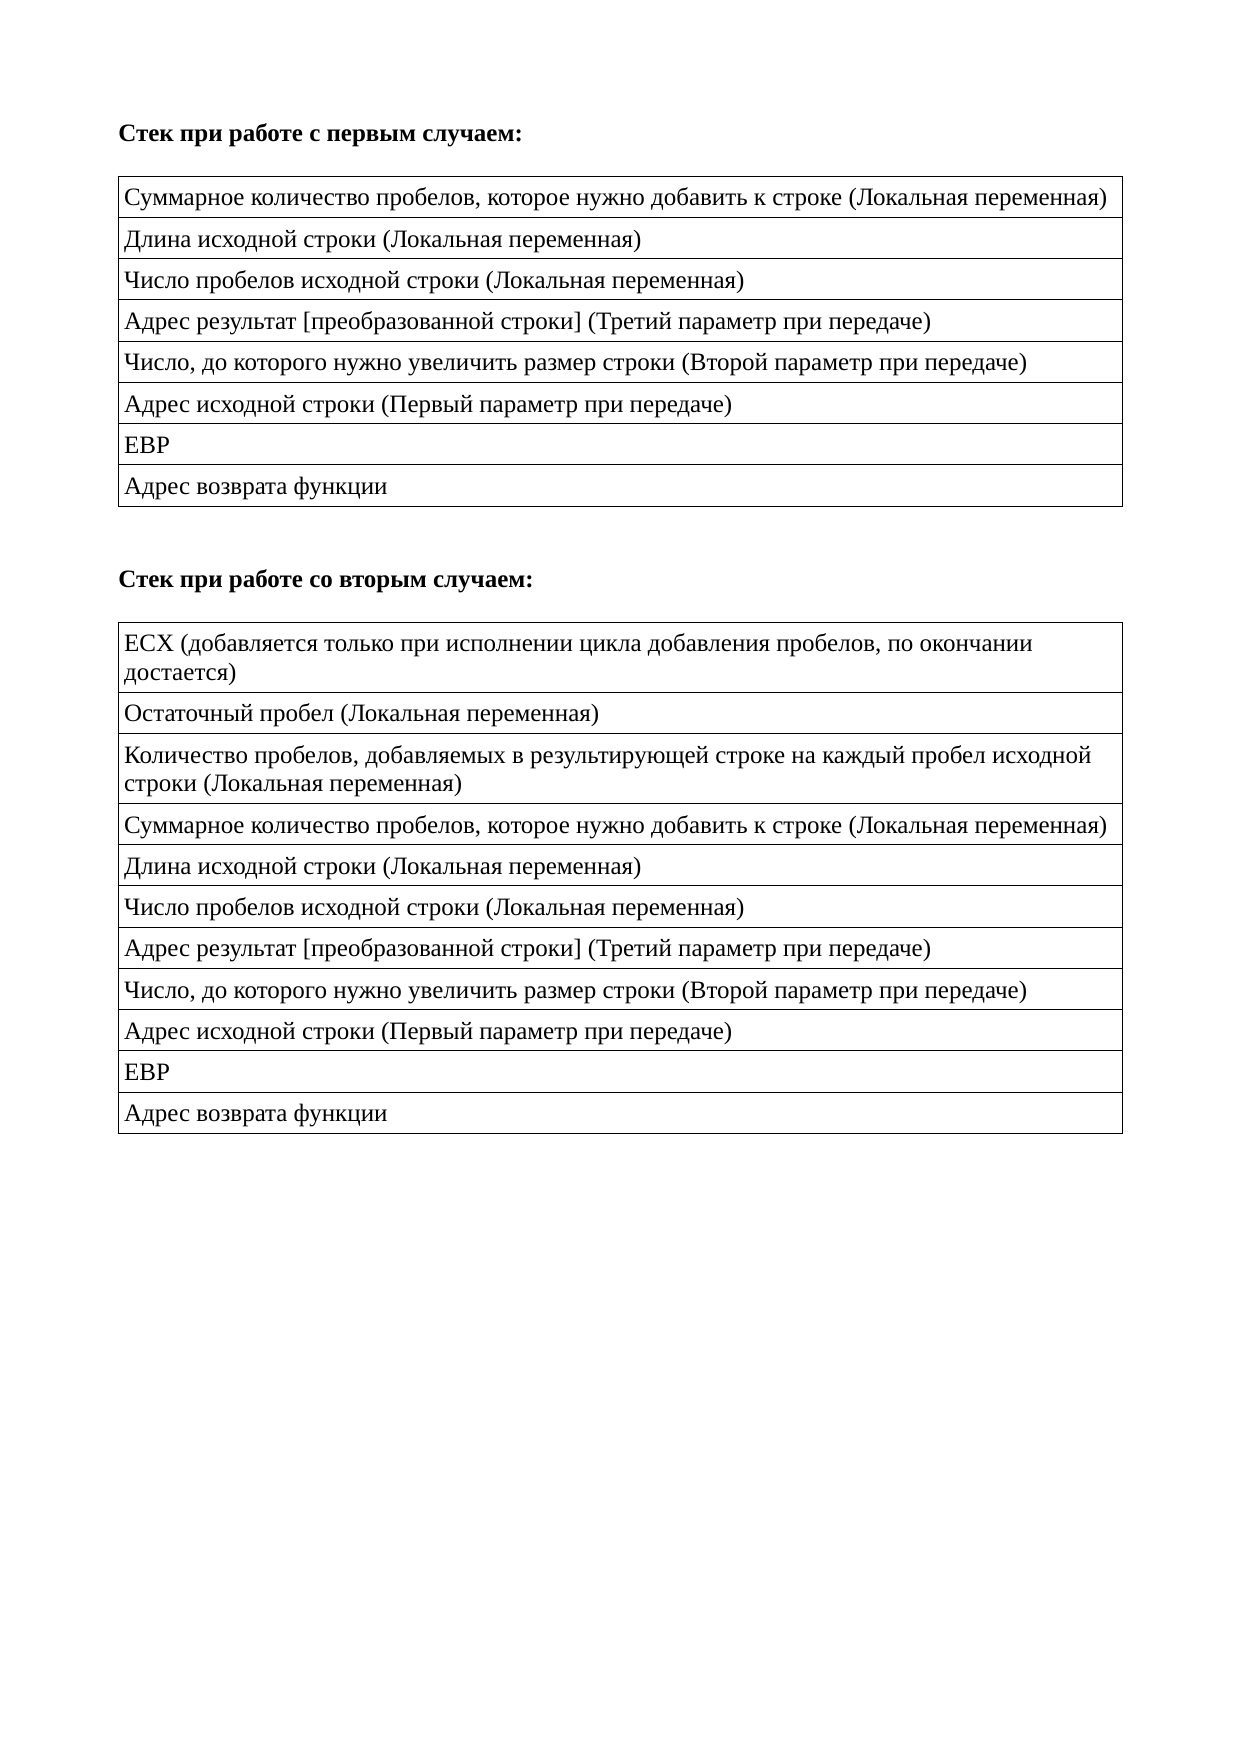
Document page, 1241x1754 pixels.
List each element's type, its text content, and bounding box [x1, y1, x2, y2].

table_cell Суммарное количество пробелов, которое нужно добавить к строке (Локальная переменная) [119, 804, 1122, 844]
table_cell EBP [119, 424, 1122, 464]
table_cell Количество пробелов, добавляемых в результирующей строке на каждый пробел исходной строки (Локальная переменная) [119, 734, 1122, 803]
table_cell Длина исходной строки (Локальная переменная) [119, 218, 1122, 258]
table_cell Адрес результат [преобразованной строки] (Третий параметр при передаче) [119, 928, 1122, 968]
table_cell Адрес возврата функции [119, 1093, 1122, 1133]
table_cell Адрес исходной строки (Первый параметр при передаче) [119, 383, 1122, 423]
table_cell Остаточный пробел (Локальная переменная) [119, 693, 1122, 733]
table_cell Число пробелов исходной строки (Локальная переменная) [119, 886, 1122, 927]
table_cell Адрес возврата функции [119, 465, 1122, 506]
table_cell Число пробелов исходной строки (Локальная переменная) [119, 259, 1122, 299]
table_cell Адрес исходной строки (Первый параметр при передаче) [119, 1010, 1122, 1050]
table_cell Длина исходной строки (Локальная переменная) [119, 845, 1122, 885]
table_header ECX (добавляется только при исполнении цикла добавления пробелов, по окончании достается) [119, 623, 1122, 692]
table_header Суммарное количество пробелов, которое нужно добавить к строке (Локальная переменная) [119, 177, 1122, 217]
text Стек при работе с первым случаем: [118, 118, 1122, 147]
table_cell EBP [119, 1051, 1122, 1092]
text Стек при работе со вторым случаем: [118, 564, 1122, 593]
table_cell Адрес результат [преобразованной строки] (Третий параметр при передаче) [119, 300, 1122, 341]
table_cell Число, до которого нужно увеличить размер строки (Второй параметр при передаче) [119, 342, 1122, 382]
table_cell Число, до которого нужно увеличить размер строки (Второй параметр при передаче) [119, 969, 1122, 1009]
